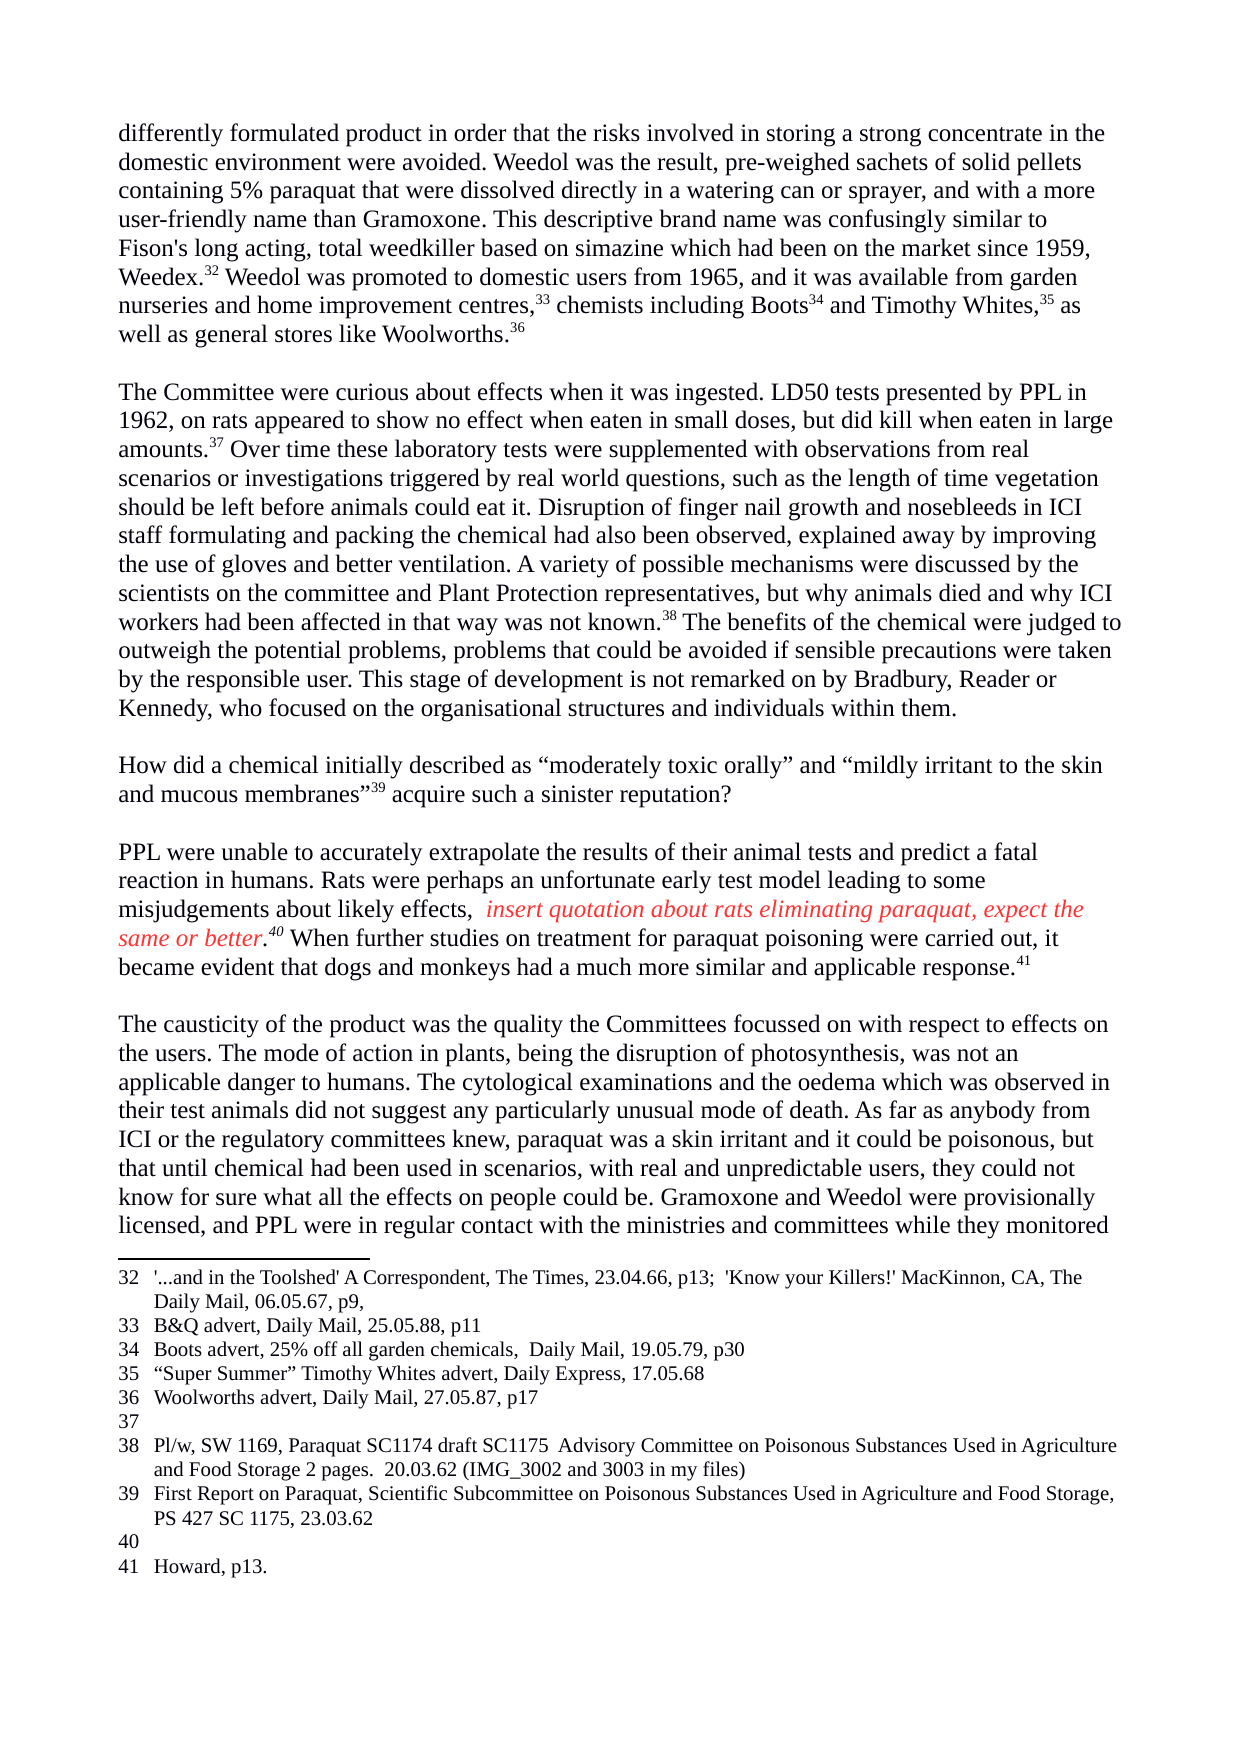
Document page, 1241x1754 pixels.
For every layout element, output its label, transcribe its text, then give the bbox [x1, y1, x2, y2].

text Woolworths advert, Daily Mail, 27.05.87, p17 [118, 1385, 1122, 1409]
text B&Q advert, Daily Mail, 25.05.88, p11 [118, 1313, 1122, 1337]
text PPL were unable to accurately extrapolate the results of their animal tests and predict a fatal reaction in humans. Rats were perhaps an unfortunate early test model leading to some misjudgements about likely effects, insert quotation about rats eliminating paraquat, expect the same or better. When further studies on treatment for paraquat poisoning were carried out, it became evident that dogs and monkeys had a much more similar and applicable response. [118, 837, 1122, 981]
text Pl/w, SW 1169, Paraquat SC1174 draft SC1175 Advisory Committee on Poisonous Substances Used in Agriculture and Food Storage 2 pages. 20.03.62 (IMG_3002 and 3003 in my files) [118, 1433, 1122, 1481]
text Boots advert, 25% off all garden chemicals, Daily Mail, 19.05.79, p30 [118, 1337, 1122, 1361]
text “Super Summer” Timothy Whites advert, Daily Express, 17.05.68 [118, 1361, 1122, 1385]
text The causticity of the product was the quality the Committees focussed on with respect to effects on the users. The mode of action in plants, being the disruption of photosynthesis, was not an applicable danger to humans. The cytological examinations and the oedema which was observed in their test animals did not suggest any particularly unusual mode of death. As far as anybody from ICI or the regulatory committees knew, paraquat was a skin irritant and it could be poisonous, but that until chemical had been used in scenarios, with real and unpredictable users, they could not know for sure what all the effects on people could be. Gramoxone and Weedol were provisionally licensed, and PPL were in regular contact with the ministries and committees while they monitored [118, 1009, 1122, 1239]
text How did a chemical initially described as “moderately toxic orally” and “mildly irritant to the skin and mucous membranes” acquire such a sinister reputation? [118, 751, 1122, 808]
text The Committee were curious about effects when it was ingested. LD50 tests presented by PPL in 1962, on rats appeared to show no effect when eaten in small doses, but did kill when eaten in large amounts. Over time these laboratory tests were supplemented with observations from real scenarios or investigations triggered by real world questions, such as the length of time vegetation should be left before animals could eat it. Disruption of finger nail growth and nosebleeds in ICI staff formulating and packing the chemical had also been observed, explained away by improving the use of gloves and better ventilation. A variety of possible mechanisms were discussed by the scientists on the committee and Plant Protection representatives, but why animals died and why ICI workers had been affected in that way was not known. The benefits of the chemical were judged to outweigh the potential problems, problems that could be avoided if sensible precautions were taken by the responsible user. This stage of development is not remarked on by Bradbury, Reader or Kennedy, who focused on the organisational structures and individuals within them. [118, 377, 1122, 722]
text First Report on Paraquat, Scientific Subcommittee on Poisonous Substances Used in Agriculture and Food Storage, PS 427 SC 1175, 23.03.62 [118, 1481, 1122, 1529]
text '...and in the Toolshed' A Correspondent, The Times, 23.04.66, p13; 'Know your Killers!' MacKinnon, CA, The Daily Mail, 06.05.67, p9, [118, 1265, 1122, 1313]
text differently formulated product in order that the risks involved in storing a strong concentrate in the domestic environment were avoided. Weedol was the result, pre-weighed sachets of solid pellets containing 5% paraquat that were dissolved directly in a watering can or sprayer, and with a more user-friendly name than Gramoxone. This descriptive brand name was confusingly similar to Fison's long acting, total weedkiller based on simazine which had been on the market since 1959, Weedex. Weedol was promoted to domestic users from 1965, and it was available from garden nurseries and home improvement centres, chemists including Boots and Timothy Whites, as well as general stores like Woolworths. [118, 118, 1122, 348]
text Howard, p13. [118, 1553, 1122, 1578]
